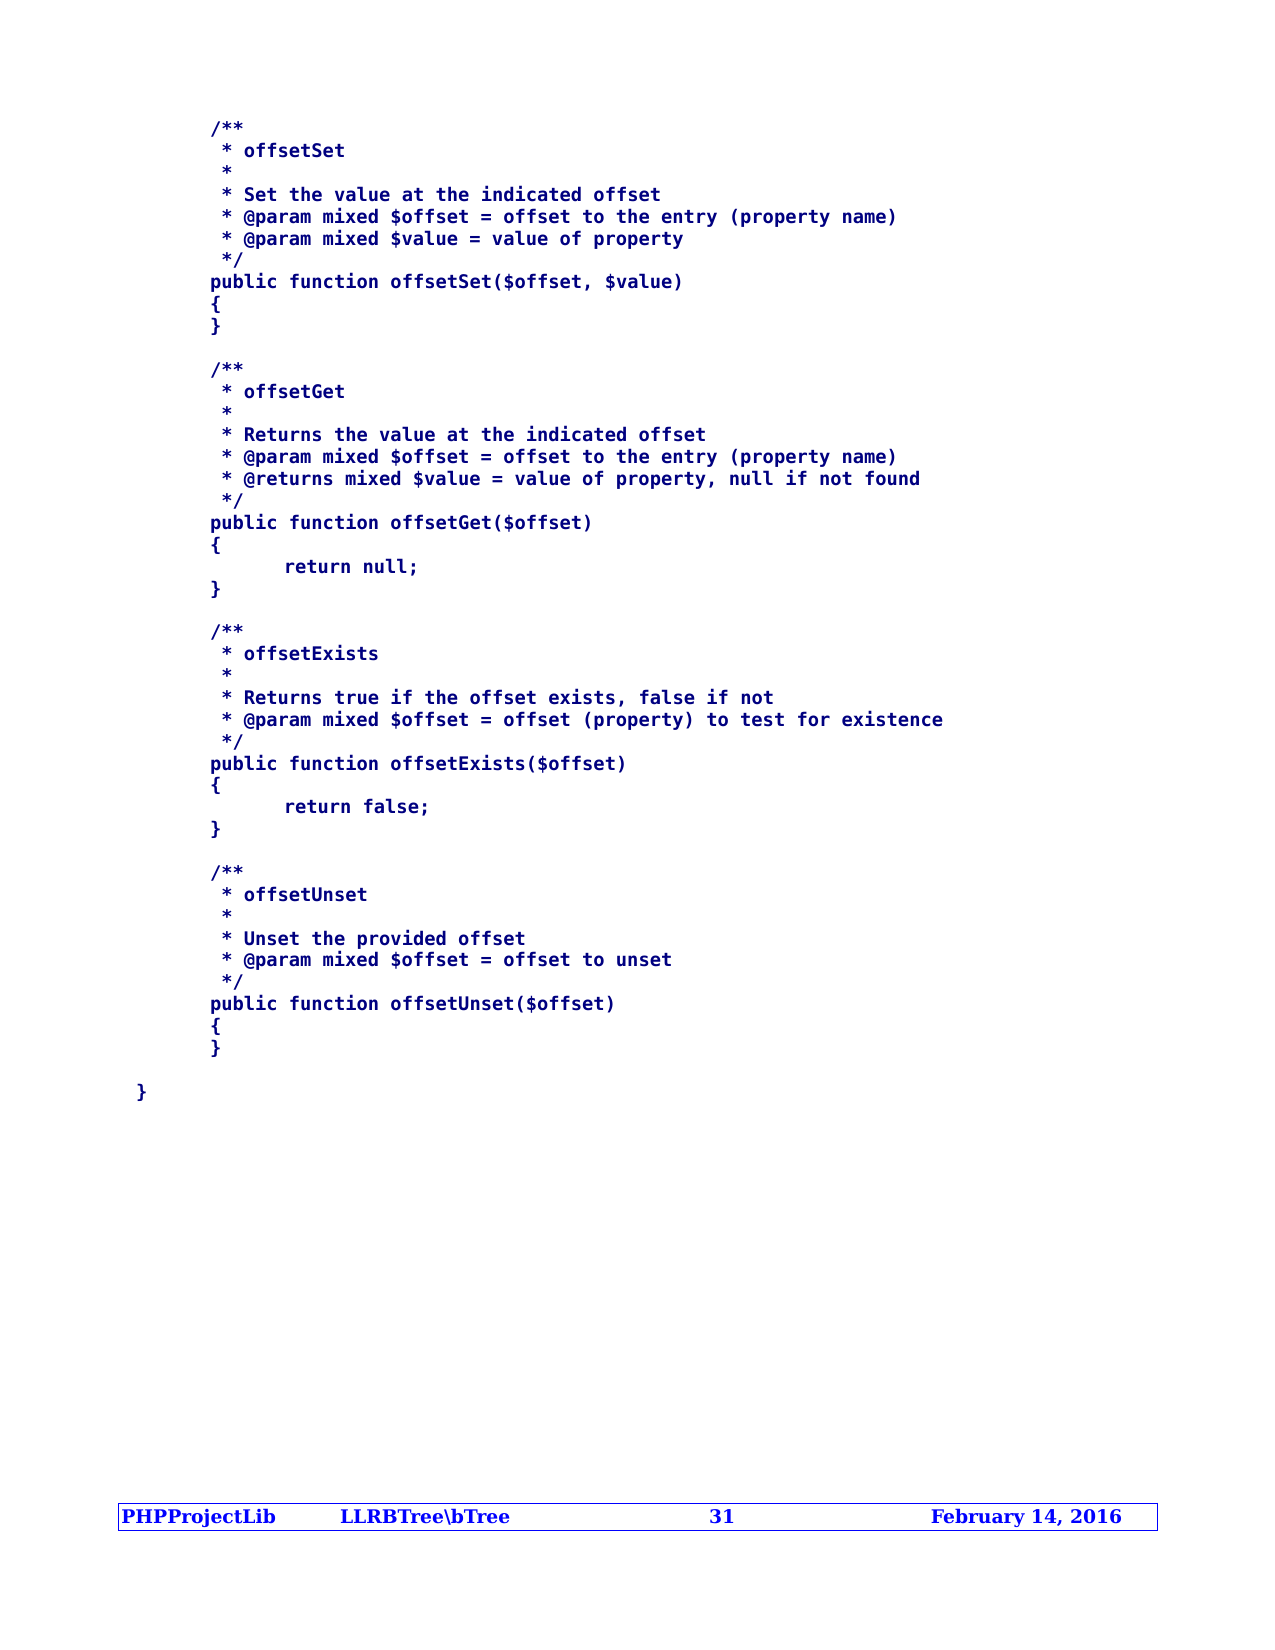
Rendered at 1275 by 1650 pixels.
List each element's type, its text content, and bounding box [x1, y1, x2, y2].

list */ [136, 971, 1157, 993]
list } [136, 577, 1157, 599]
list { [136, 1015, 1157, 1037]
list public function offsetSet($offset, $value) [136, 271, 1157, 293]
list * @param mixed $offset = offset to the entry (property name) [136, 446, 1157, 468]
list * [136, 402, 1157, 424]
list * [136, 906, 1157, 927]
list } [136, 1081, 1157, 1102]
list return null; [136, 556, 1157, 577]
list * Set the value at the indicated offset [136, 184, 1157, 206]
list * Returns the value at the indicated offset [136, 424, 1157, 446]
list * [136, 665, 1157, 687]
list * [136, 162, 1157, 184]
list * offsetGet [136, 381, 1157, 402]
list * Returns true if the offset exists, false if not [136, 687, 1157, 709]
list public function offsetUnset($offset) [136, 993, 1157, 1015]
list * offsetExists [136, 643, 1157, 665]
list { [136, 534, 1157, 556]
list { [136, 774, 1157, 796]
list } [136, 818, 1157, 840]
list { [136, 293, 1157, 315]
list /** [136, 862, 1157, 884]
list * @param mixed $offset = offset to unset [136, 949, 1157, 971]
list * @param mixed $offset = offset to the entry (property name) [136, 206, 1157, 227]
list */ [136, 490, 1157, 512]
list return false; [136, 796, 1157, 818]
list /** [136, 118, 1157, 140]
list public function offsetGet($offset) [136, 512, 1157, 534]
list * @param mixed $offset = offset (property) to test for existence [136, 709, 1157, 731]
list /** [136, 359, 1157, 381]
list * Unset the provided offset [136, 927, 1157, 949]
list * offsetSet [136, 140, 1157, 162]
list * @returns mixed $value = value of property, null if not found [136, 468, 1157, 490]
list */ [136, 731, 1157, 752]
list } [136, 315, 1157, 337]
list * offsetUnset [136, 884, 1157, 906]
list * @param mixed $value = value of property [136, 227, 1157, 249]
list public function offsetExists($offset) [136, 752, 1157, 774]
list /** [136, 621, 1157, 643]
list } [136, 1037, 1157, 1059]
list */ [136, 249, 1157, 271]
